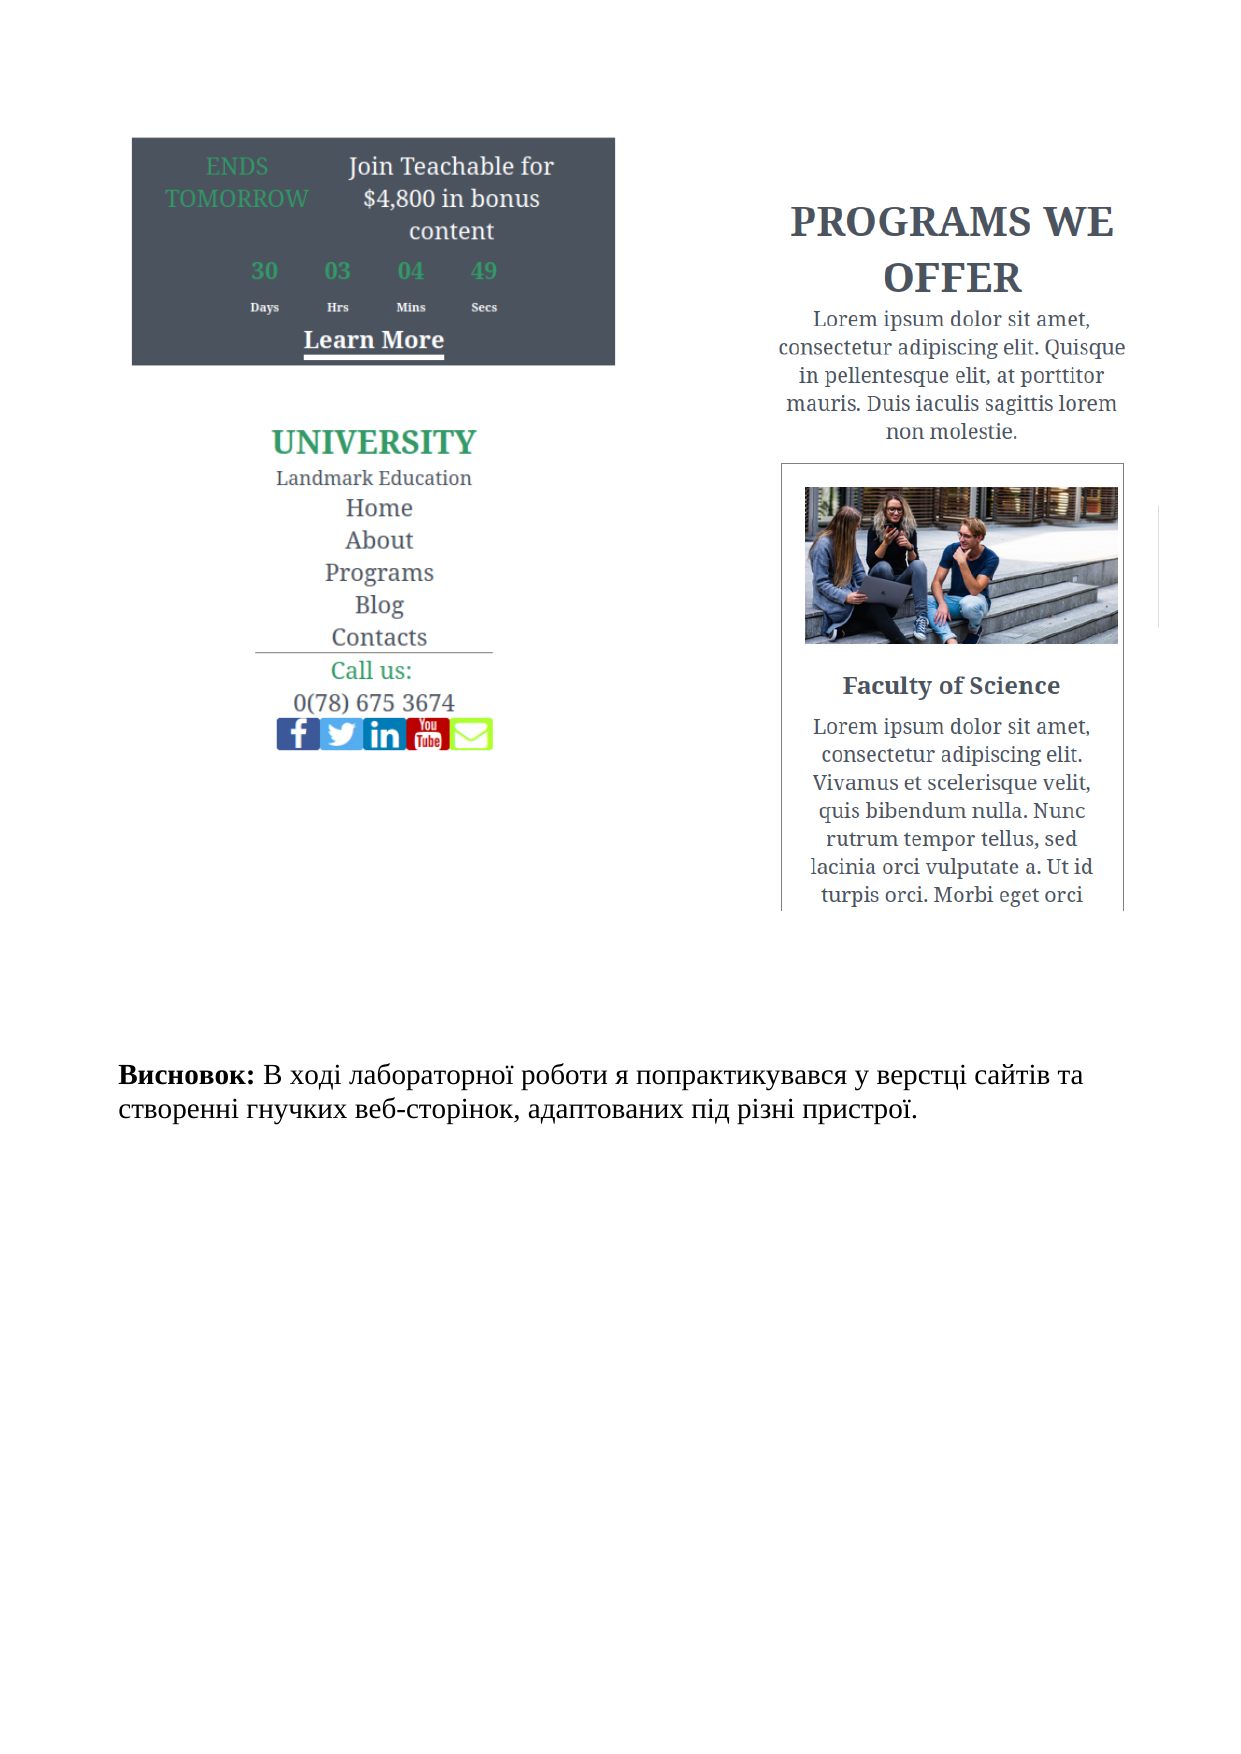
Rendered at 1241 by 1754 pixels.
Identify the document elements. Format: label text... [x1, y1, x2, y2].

text Висновок: В ході лабораторної роботи я попрактикувався у верстці сайтів та створенні гнучких веб-сторінок, адаптованих під різні пристрої. [118, 1057, 1122, 1124]
picture [131, 137, 616, 761]
picture [741, 135, 1159, 911]
